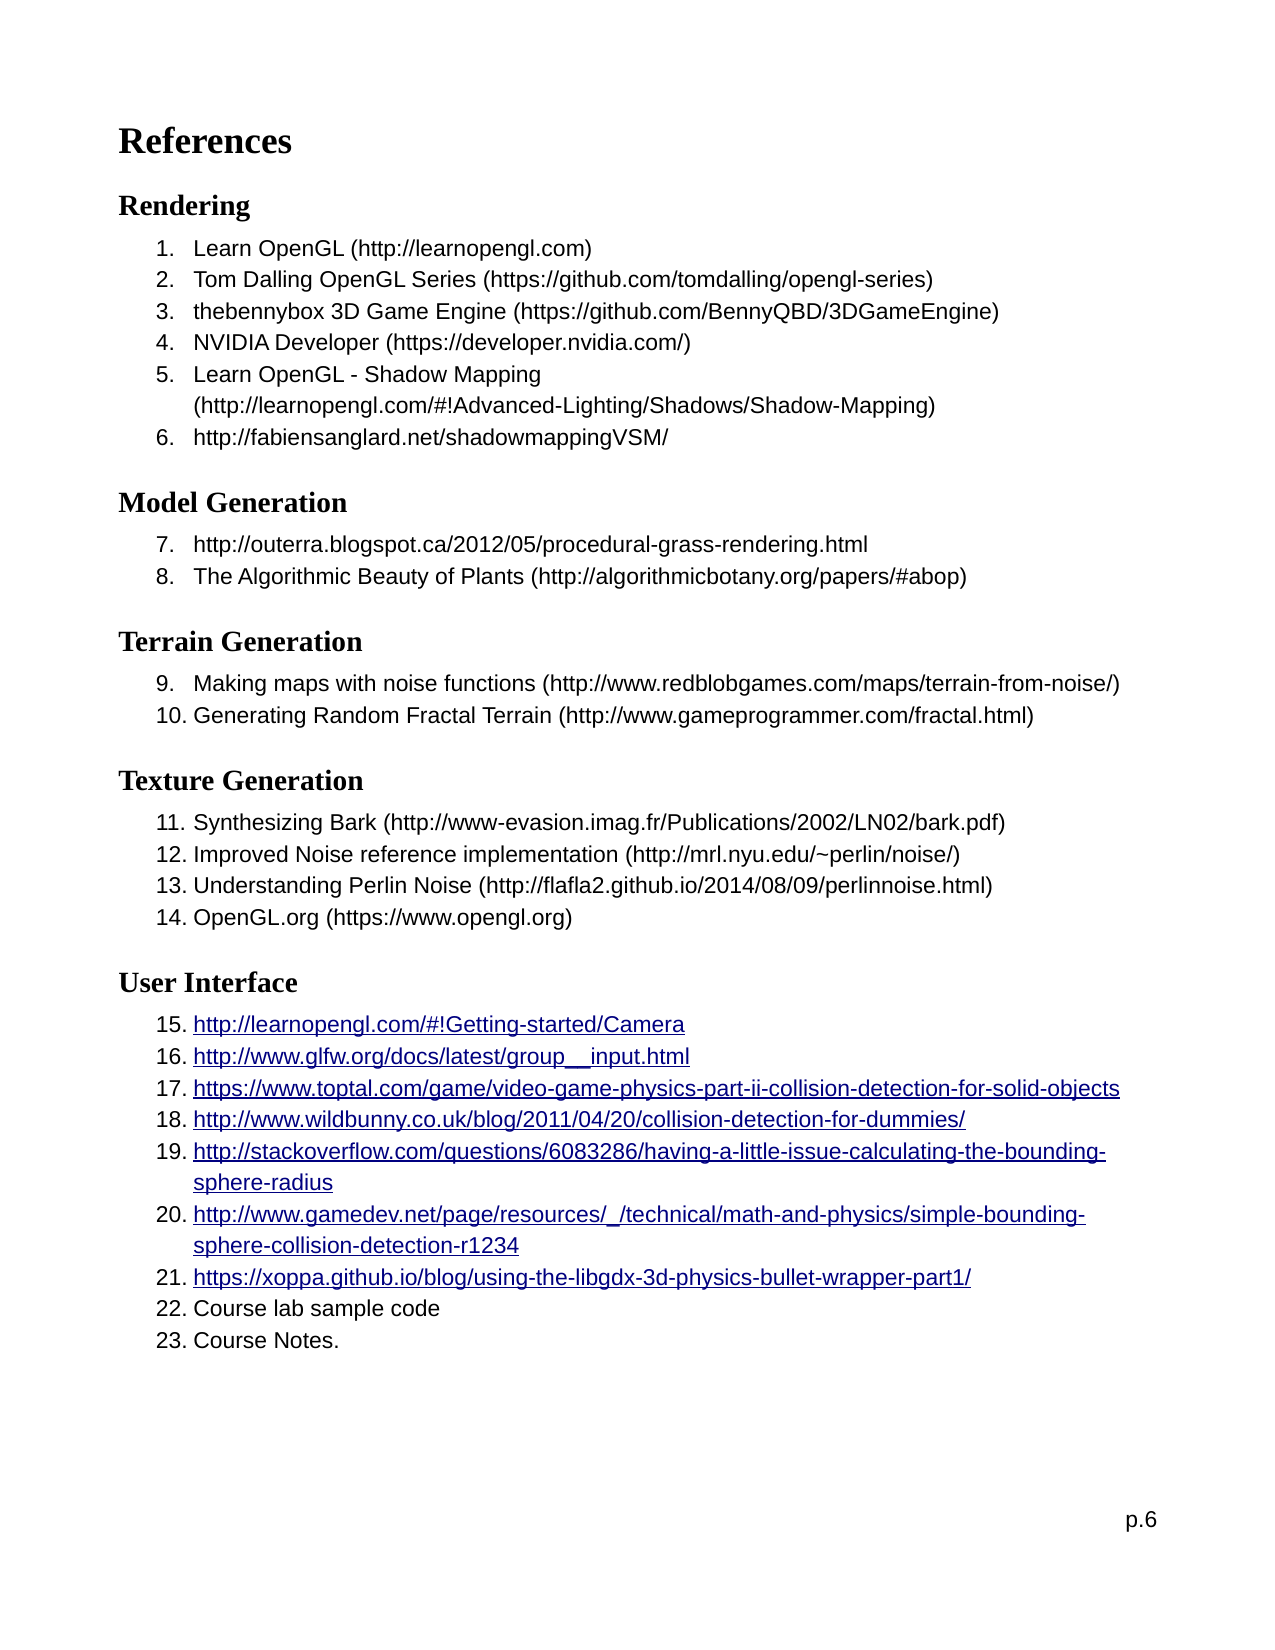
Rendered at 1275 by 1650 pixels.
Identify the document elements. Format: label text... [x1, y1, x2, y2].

subtitle Terrain Generation [118, 624, 1157, 658]
list http://learnopengl.com/#!Getting-started/Camera [156, 1011, 1157, 1038]
subtitle User Interface [118, 965, 1157, 999]
list http://www.glfw.org/docs/latest/group__input.html [156, 1043, 1157, 1069]
list http://stackoverflow.com/questions/6083286/having-a-little-issue-calculating-the-bounding-sphere-radius [156, 1138, 1157, 1196]
list Generating Random Fractal Terrain (http://www.gameprogrammer.com/fractal.html) [156, 702, 1157, 728]
list http://fabiensanglard.net/shadowmappingVSM/ [156, 424, 1157, 450]
list Synthesizing Bark (http://www-evasion.imag.fr/Publications/2002/LN02/bark.pdf) [156, 809, 1157, 836]
list Learn OpenGL (http://learnopengl.com) [156, 234, 1157, 261]
list http://outerra.blogspot.ca/2012/05/procedural-grass-rendering.html [156, 531, 1157, 558]
list NVIDIA Developer (https://developer.nvidia.com/) [156, 329, 1157, 356]
list Learn OpenGL - Shadow Mapping (http://learnopengl.com/#!Advanced-Lighting/Shadows/Shadow-Mapping) [156, 361, 1157, 419]
list Making maps with noise functions (http://www.redblobgames.com/maps/terrain-from-noise/) [156, 670, 1157, 697]
list OpenGL.org (https://www.opengl.org) [156, 904, 1157, 930]
list https://xoppa.github.io/blog/using-the-libgdx-3d-physics-bullet-wrapper-part1/ [156, 1264, 1157, 1290]
list https://www.toptal.com/game/video-game-physics-part-ii-collision-detection-for-solid-objects [156, 1074, 1157, 1101]
list Course Notes. [156, 1327, 1157, 1353]
subtitle References [118, 118, 1157, 161]
list Understanding Perlin Noise (http://flafla2.github.io/2014/08/09/perlinnoise.html) [156, 872, 1157, 899]
list Course lab sample code [156, 1295, 1157, 1322]
subtitle Model Generation [118, 485, 1157, 519]
subtitle Rendering [118, 188, 1157, 222]
list Improved Noise reference implementation (http://mrl.nyu.edu/~perlin/noise/) [156, 841, 1157, 867]
list Tom Dalling OpenGL Series (https://github.com/tomdalling/opengl-series) [156, 266, 1157, 292]
list http://www.gamedev.net/page/resources/_/technical/math-and-physics/simple-bounding-sphere-collision-detection-r1234 [156, 1201, 1157, 1259]
subtitle Texture Generation [118, 763, 1157, 797]
list http://www.wildbunny.co.uk/blog/2011/04/20/collision-detection-for-dummies/ [156, 1106, 1157, 1132]
list The Algorithmic Beauty of Plants (http://algorithmicbotany.org/papers/#abop) [156, 563, 1157, 589]
list thebennybox 3D Game Engine (https://github.com/BennyQBD/3DGameEngine) [156, 298, 1157, 324]
